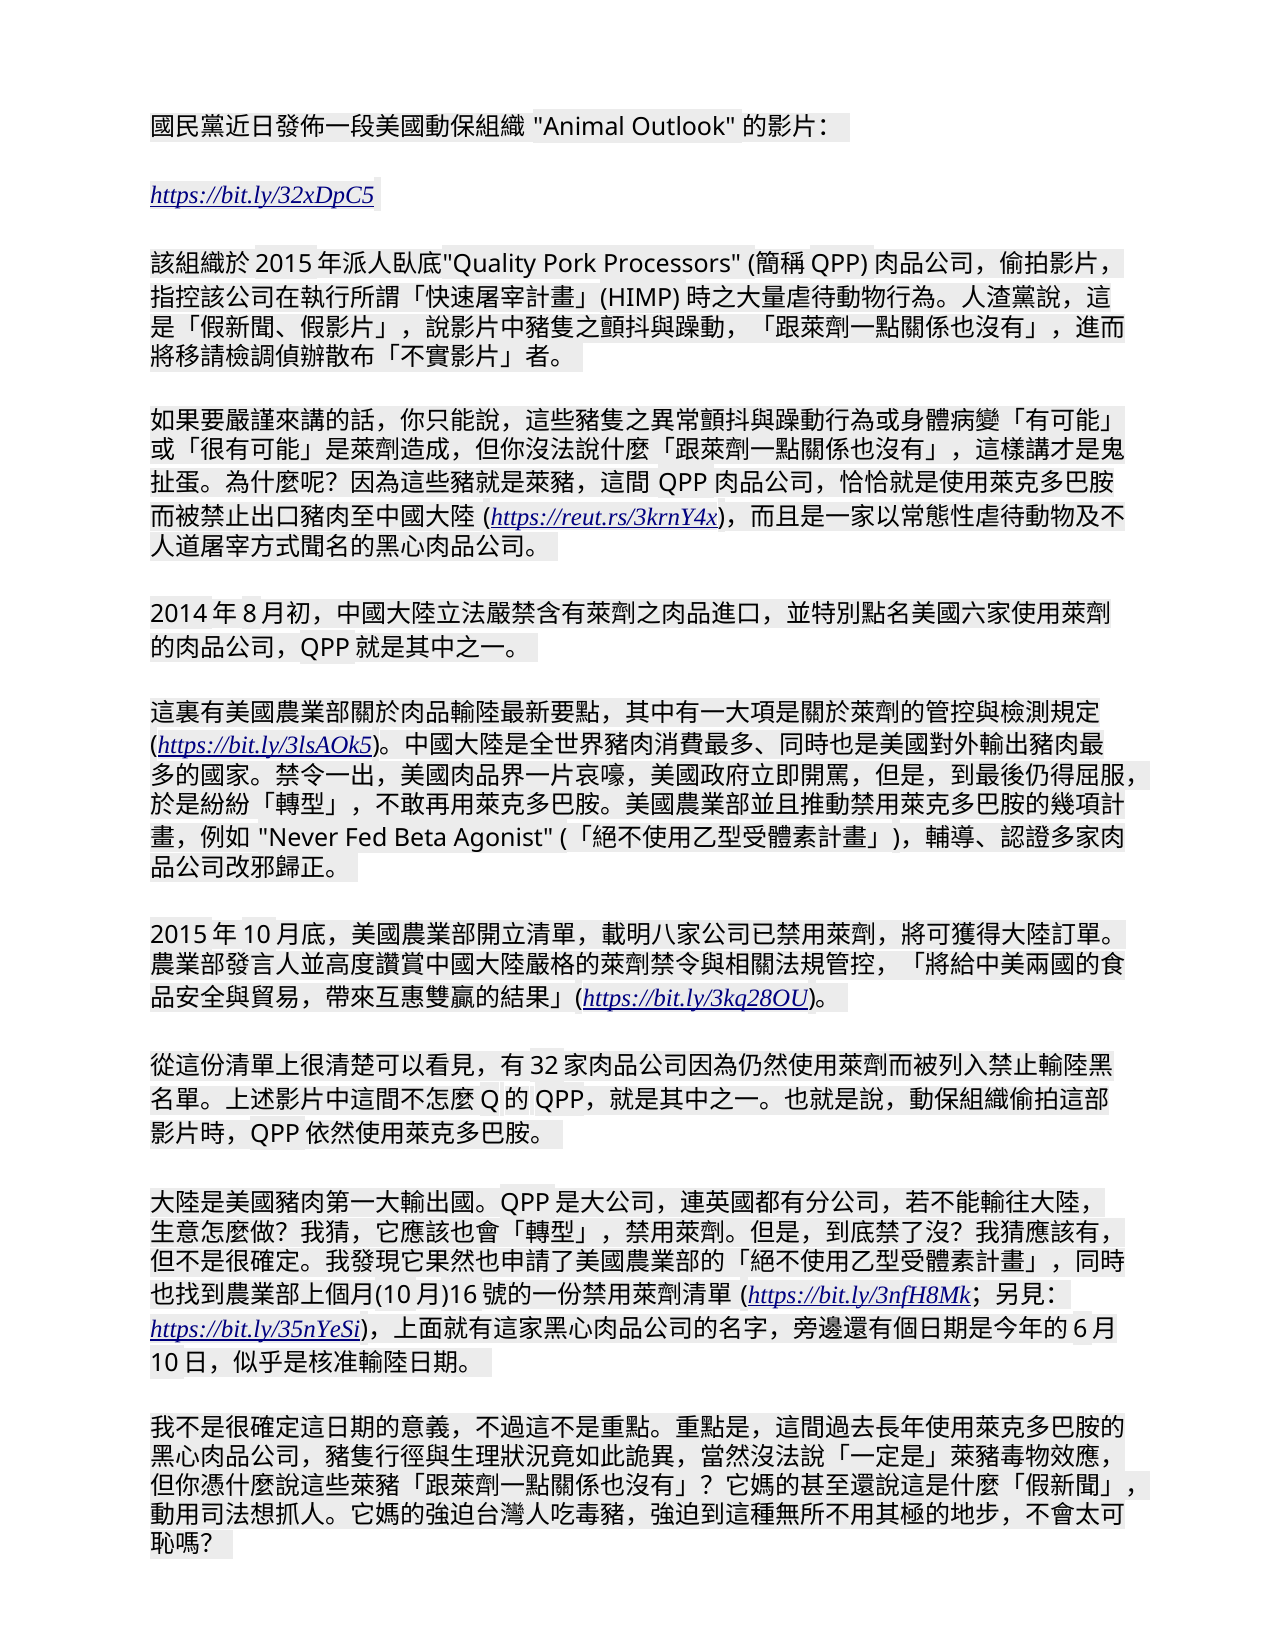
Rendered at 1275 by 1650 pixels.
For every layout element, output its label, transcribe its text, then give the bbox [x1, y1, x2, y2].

text 毒豬啟示錄 (六)：萊豬顫抖與躁動「跟萊劑一點關係也沒有」？ 陳真 2020. 11. 13. 國民黨近日發佈一段美國動保組織 "Animal Outlook" 的影片： https://bit.ly/32xDpC5 該組織於2015年派人臥底"Quality Pork Processors" (簡稱QPP) 肉品公司，偷拍影片，指控該公司在執行所謂「快速屠宰計畫」(HIMP) 時之大量虐待動物行為。人渣黨說，這是「假新聞、假影片」，說影片中豬隻之顫抖與躁動，「跟萊劑一點關係也沒有」，進而將移請檢調偵辦散布「不實影片」者。 如果要嚴謹來講的話，你只能說，這些豬隻之異常顫抖與躁動行為或身體病變「有可能」或「很有可能」是萊劑造成，但你沒法說什麼「跟萊劑一點關係也沒有」，這樣講才是鬼扯蛋。為什麼呢？因為這些豬就是萊豬，這間 QPP 肉品公司，恰恰就是使用萊克多巴胺而被禁止出口豬肉至中國大陸 (https://reut.rs/3krnY4x)，而且是一家以常態性虐待動物及不人道屠宰方式聞名的黑心肉品公司。 2014年8月初，中國大陸立法嚴禁含有萊劑之肉品進口，並特別點名美國六家使用萊劑的肉品公司，QPP就是其中之一。 這裏有美國農業部關於肉品輸陸最新要點，其中有一大項是關於萊劑的管控與檢測規定(https://bit.ly/3lsAOk5)。中國大陸是全世界豬肉消費最多、同時也是美國對外輸出豬肉最多的國家。禁令一出，美國肉品界一片哀嚎，美國政府立即開罵，但是，到最後仍得屈服，於是紛紛「轉型」，不敢再用萊克多巴胺。美國農業部並且推動禁用萊克多巴胺的幾項計畫，例如 "Never Fed Beta Agonist" (「絕不使用乙型受體素計畫」)，輔導、認證多家肉品公司改邪歸正。 2015年10月底，美國農業部開立清單，載明八家公司已禁用萊劑，將可獲得大陸訂單。農業部發言人並高度讚賞中國大陸嚴格的萊劑禁令與相關法規管控，「將給中美兩國的食品安全與貿易，帶來互惠雙贏的結果」(https://bit.ly/3kq28OU)。 從這份清單上很清楚可以看見，有32家肉品公司因為仍然使用萊劑而被列入禁止輸陸黑名單。上述影片中這間不怎麼Q的QPP，就是其中之一。也就是說，動保組織偷拍這部影片時，QPP依然使用萊克多巴胺。 大陸是美國豬肉第一大輸出國。QPP是大公司，連英國都有分公司，若不能輸往大陸，生意怎麼做？我猜，它應該也會「轉型」，禁用萊劑。但是，到底禁了沒？我猜應該有，但不是很確定。我發現它果然也申請了美國農業部的「絕不使用乙型受體素計畫」，同時也找到農業部上個月(10月)16號的一份禁用萊劑清單 (https://bit.ly/3nfH8Mk；另見：https://bit.ly/35nYeSi)，上面就有這家黑心肉品公司的名字，旁邊還有個日期是今年的6月10日，似乎是核准輸陸日期。 我不是很確定這日期的意義，不過這不是重點。重點是，這間過去長年使用萊克多巴胺的黑心肉品公司，豬隻行徑與生理狀況竟如此詭異，當然沒法說「一定是」萊豬毒物效應，但你憑什麼說這些萊豬「跟萊劑一點關係也沒有」？它媽的甚至還說這是什麼「假新聞」，動用司法想抓人。它媽的強迫台灣人吃毒豬，強迫到這種無所不用其極的地步，不會太可恥嗎？ 全世界有160多個國家禁用萊克多巴胺。人家中國大陸是逼迫美國肉品公司改邪歸正，禁用萊劑，否則不准輸陸。人渣黨卻反而主動跑去跟美國人說我們台灣人很樂意吃萊豬，然後還騙大家說全世界的潮流就是吃萊豬，說吃萊豬就是「走進國際社會，與國際接軌」，真是無恥透了頂。 [150, 75, 1125, 1559]
